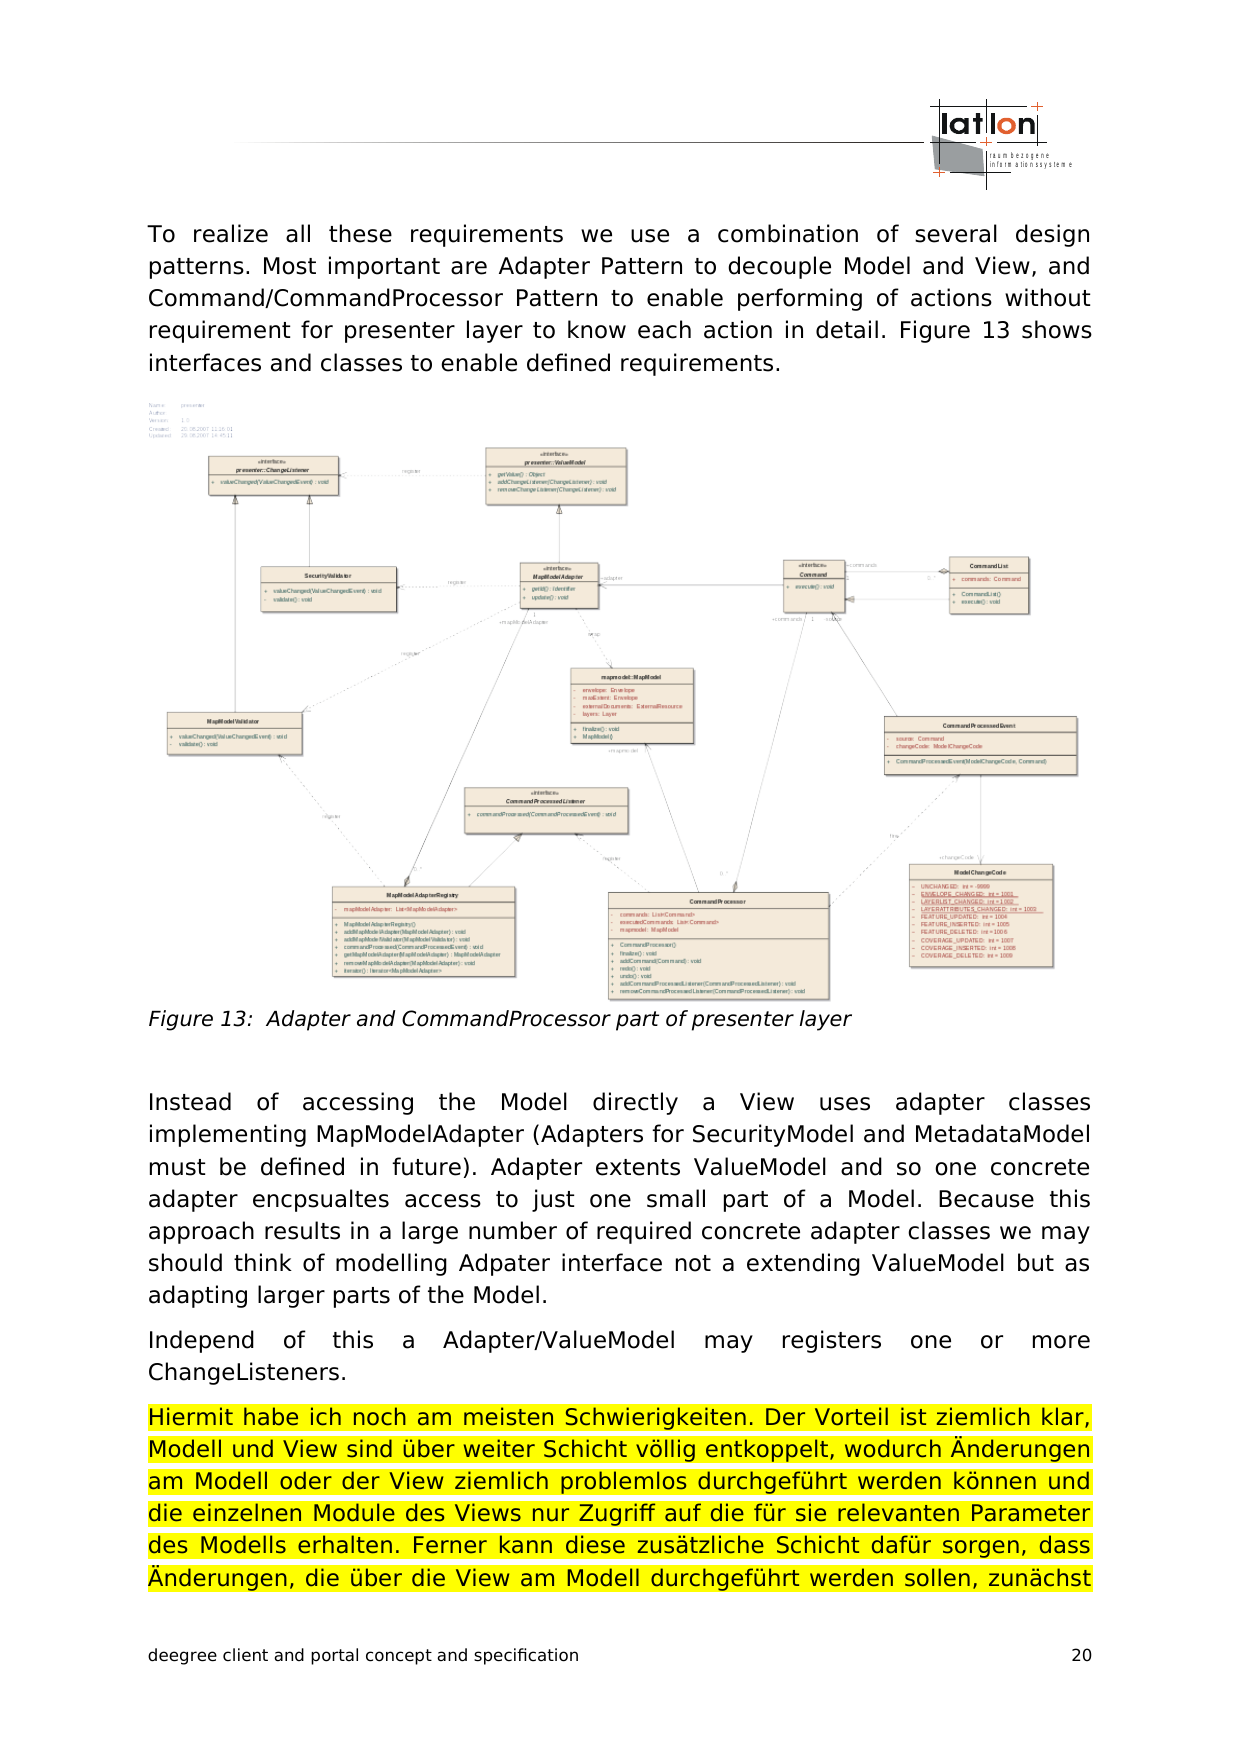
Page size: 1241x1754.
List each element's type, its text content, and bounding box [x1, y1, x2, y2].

text Figure 13: Adapter and CommandProcessor part of presenter layer [148, 407, 1092, 1031]
text Hiermit habe ich noch am meisten Schwierigkeiten. Der Vorteil ist ziemlich klar, Modell und View sind über weiter Schicht völlig entkoppelt, wodurch Änderungen am Modell oder der View ziemlich problemlos durchgeführt werden können und die einzelnen Module des Views nur Zugriff auf die für sie relevanten Parameter des Modells erhalten. Ferner kann diese zusätzliche Schicht dafür sorgen, dass Änderungen, die über die View am Modell durchgeführt werden sollen, zunächst [148, 1404, 1092, 1592]
text Instead of accessing the Model directly a View uses adapter classes implementing MapModelAdapter (Adapters for SecurityModel and MetadataModel must be defined in future). Adapter extents ValueModel and so one concrete adapter encpsualtes access to just one small part of a Model. Because this approach results in a large number of required concrete adapter classes we may should think of modelling Adpater interface not a extending ValueModel but as adapting larger parts of the Model. [148, 1089, 1092, 1309]
text Independ of this a Adapter/ValueModel may registers one or more ChangeListeners. [148, 1327, 1092, 1386]
text To realize all these requirements we use a combination of several design patterns. Most important are Adapter Pattern to decouple Model and View, and Command/CommandProcessor Pattern to enable performing of actions without requirement for presenter layer to know each action in detail. Figure 13 shows interfaces and classes to enable defined requirements. [148, 221, 1092, 376]
